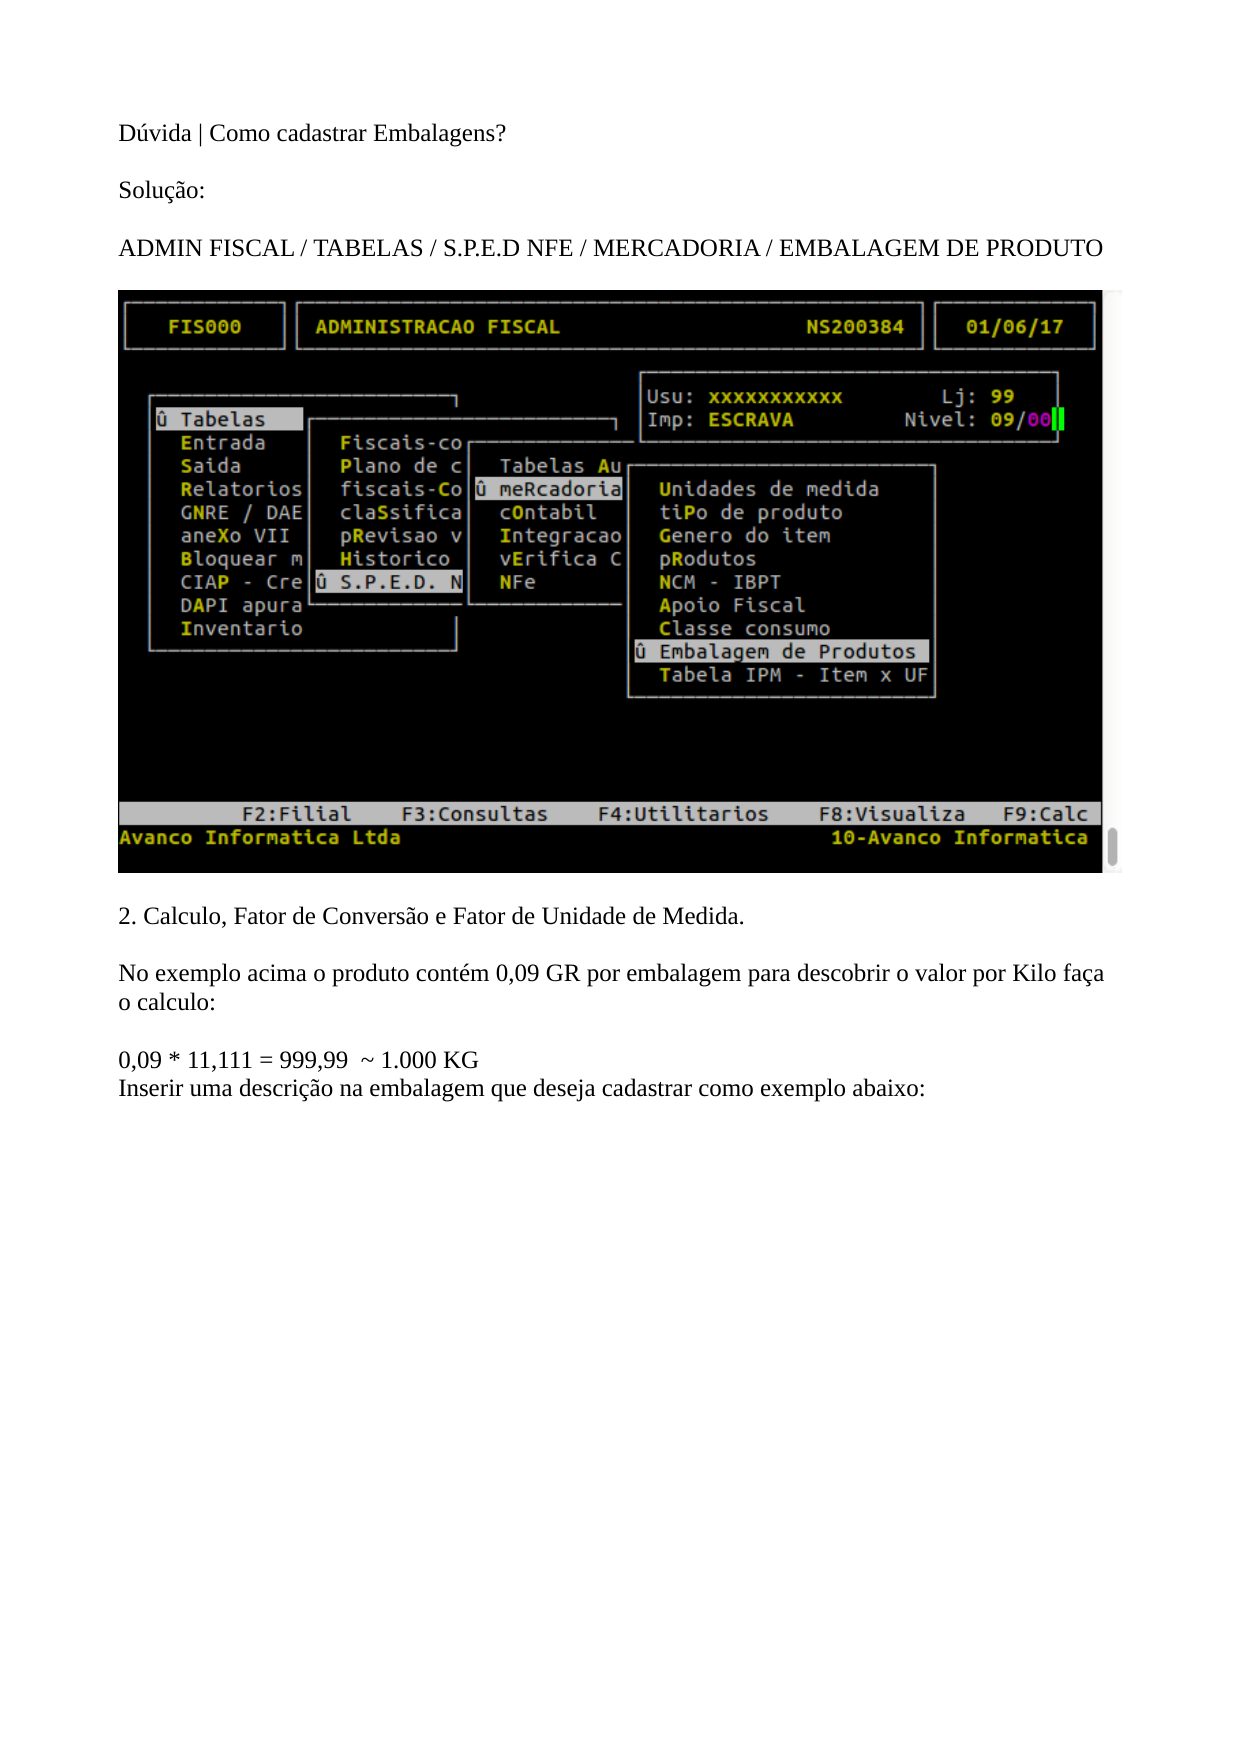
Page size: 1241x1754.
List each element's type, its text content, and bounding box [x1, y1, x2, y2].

text 2. Calculo, Fator de Conversão e Fator de Unidade de Medida. [118, 901, 1122, 930]
text 0,09 * 11,111 = 999,99 ~ 1.000 KG [118, 1045, 1122, 1073]
text Inserir uma descrição na embalagem que deseja cadastrar como exemplo abaixo: [118, 1073, 1122, 1102]
text Dúvida | Como cadastrar Embalagens? [118, 118, 1122, 147]
text No exemplo acima o produto contém 0,09 GR por embalagem para descobrir o valor por Kilo faça o calculo: [118, 958, 1122, 1016]
text Solução: [118, 176, 1122, 204]
text ADMIN FISCAL / TABELAS / S.P.E.D NFE / MERCADORIA / EMBALAGEM DE PRODUTO [118, 233, 1122, 262]
picture [118, 290, 1123, 873]
